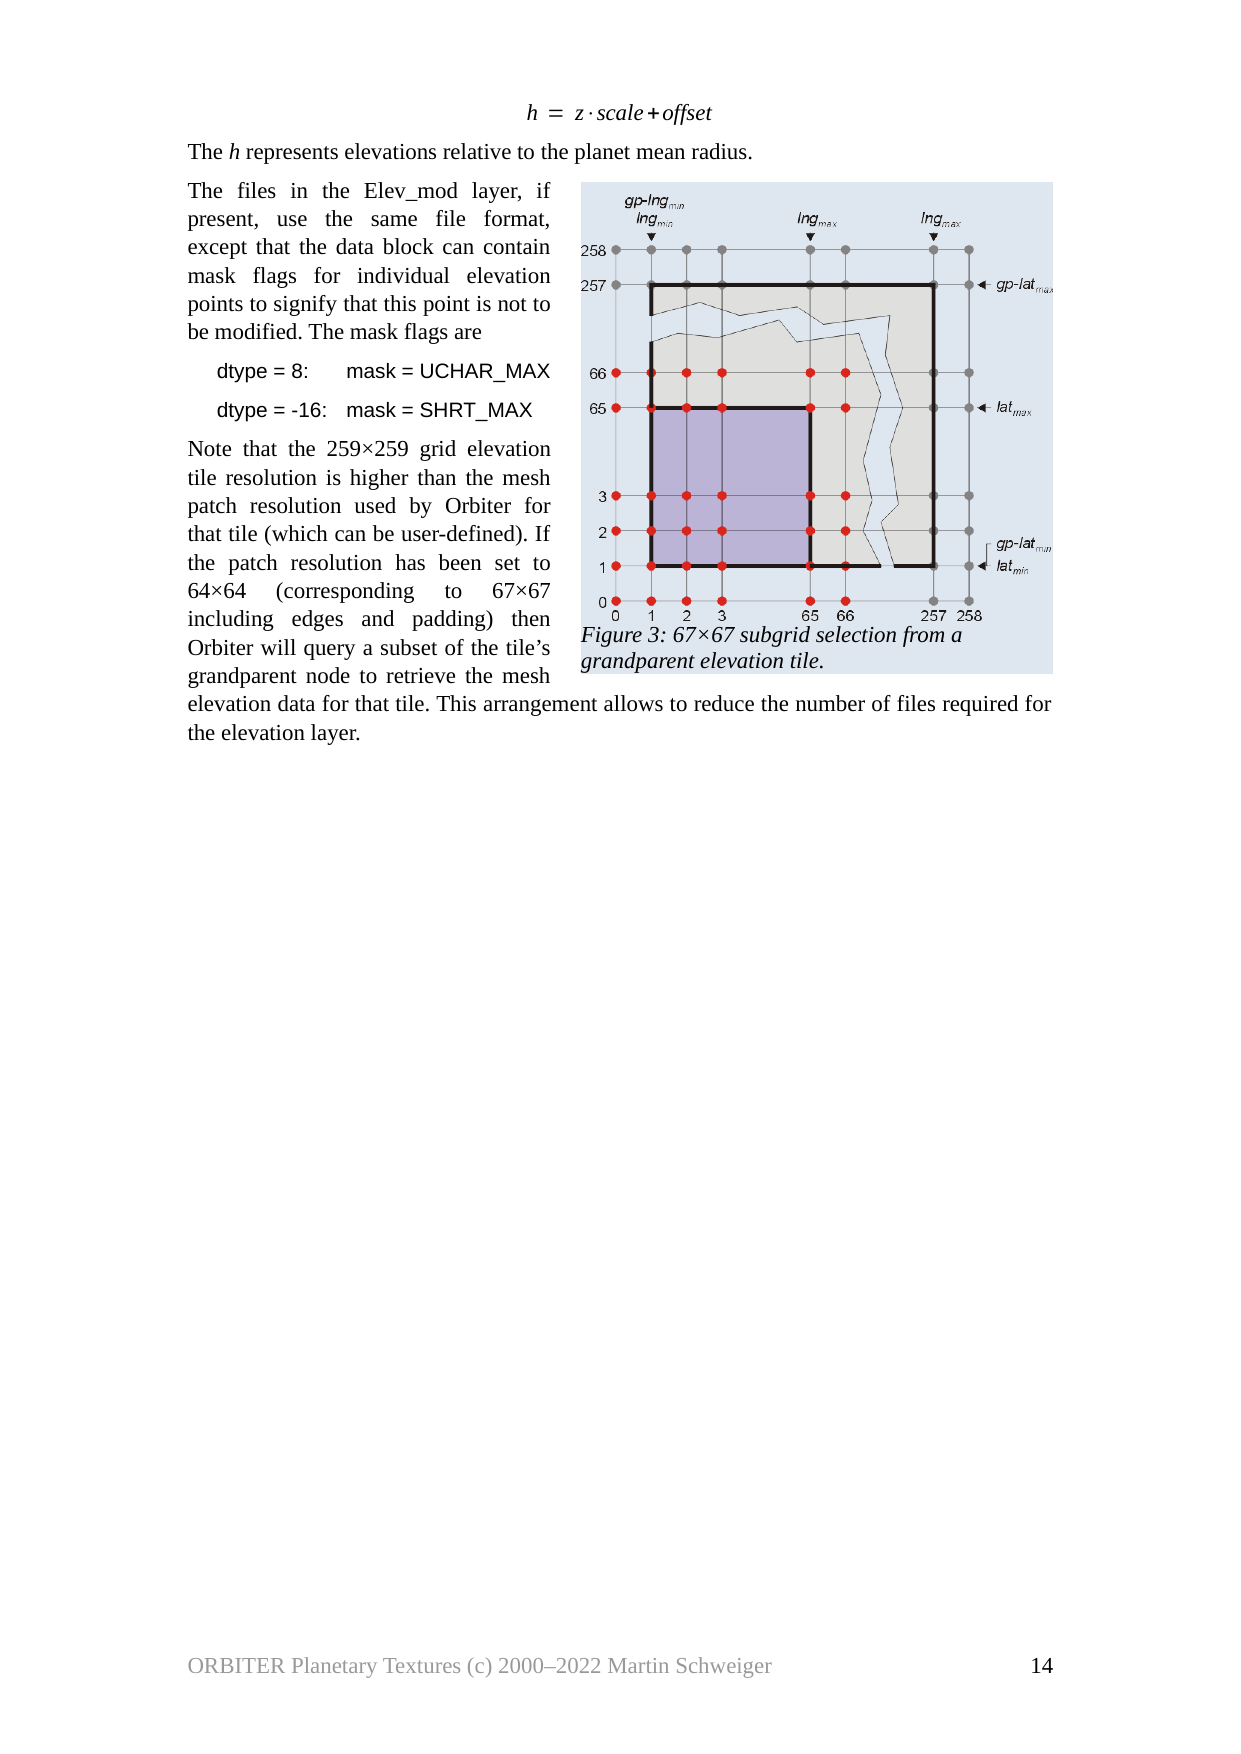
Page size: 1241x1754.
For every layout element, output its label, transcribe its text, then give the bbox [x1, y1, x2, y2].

text The files in the Elev_mod layer, if present, use the same file format, except that the data block can contain mask flags for individual elevation points to signify that this point is not to be modified. The mask flags are [187, 175, 1053, 345]
picture [580, 194, 1053, 621]
text Note that the 259×259 grid elevation tile resolution is higher than the mesh patch resolution used by Orbiter for that tile (which can be user-defined). If the patch resolution has been set to 64×64 (corresponding to 67×67 including edges and padding) then Orbiter will query a subset of the tile’s grandparent node to retrieve the mesh elevation data for that tile. This arrangement allows to reduce the number of files required for the elevation layer. [187, 434, 1053, 746]
text dtype = -16: mask = SHRT_MAX [217, 395, 580, 423]
text Figure 3: 67×67 subgrid selection from a grandparent elevation tile. [581, 621, 1053, 674]
text The h represents elevations relative to the planet mean radius. [187, 136, 1053, 165]
text dtype = 8: mask = UCHAR_MAX [217, 356, 580, 384]
